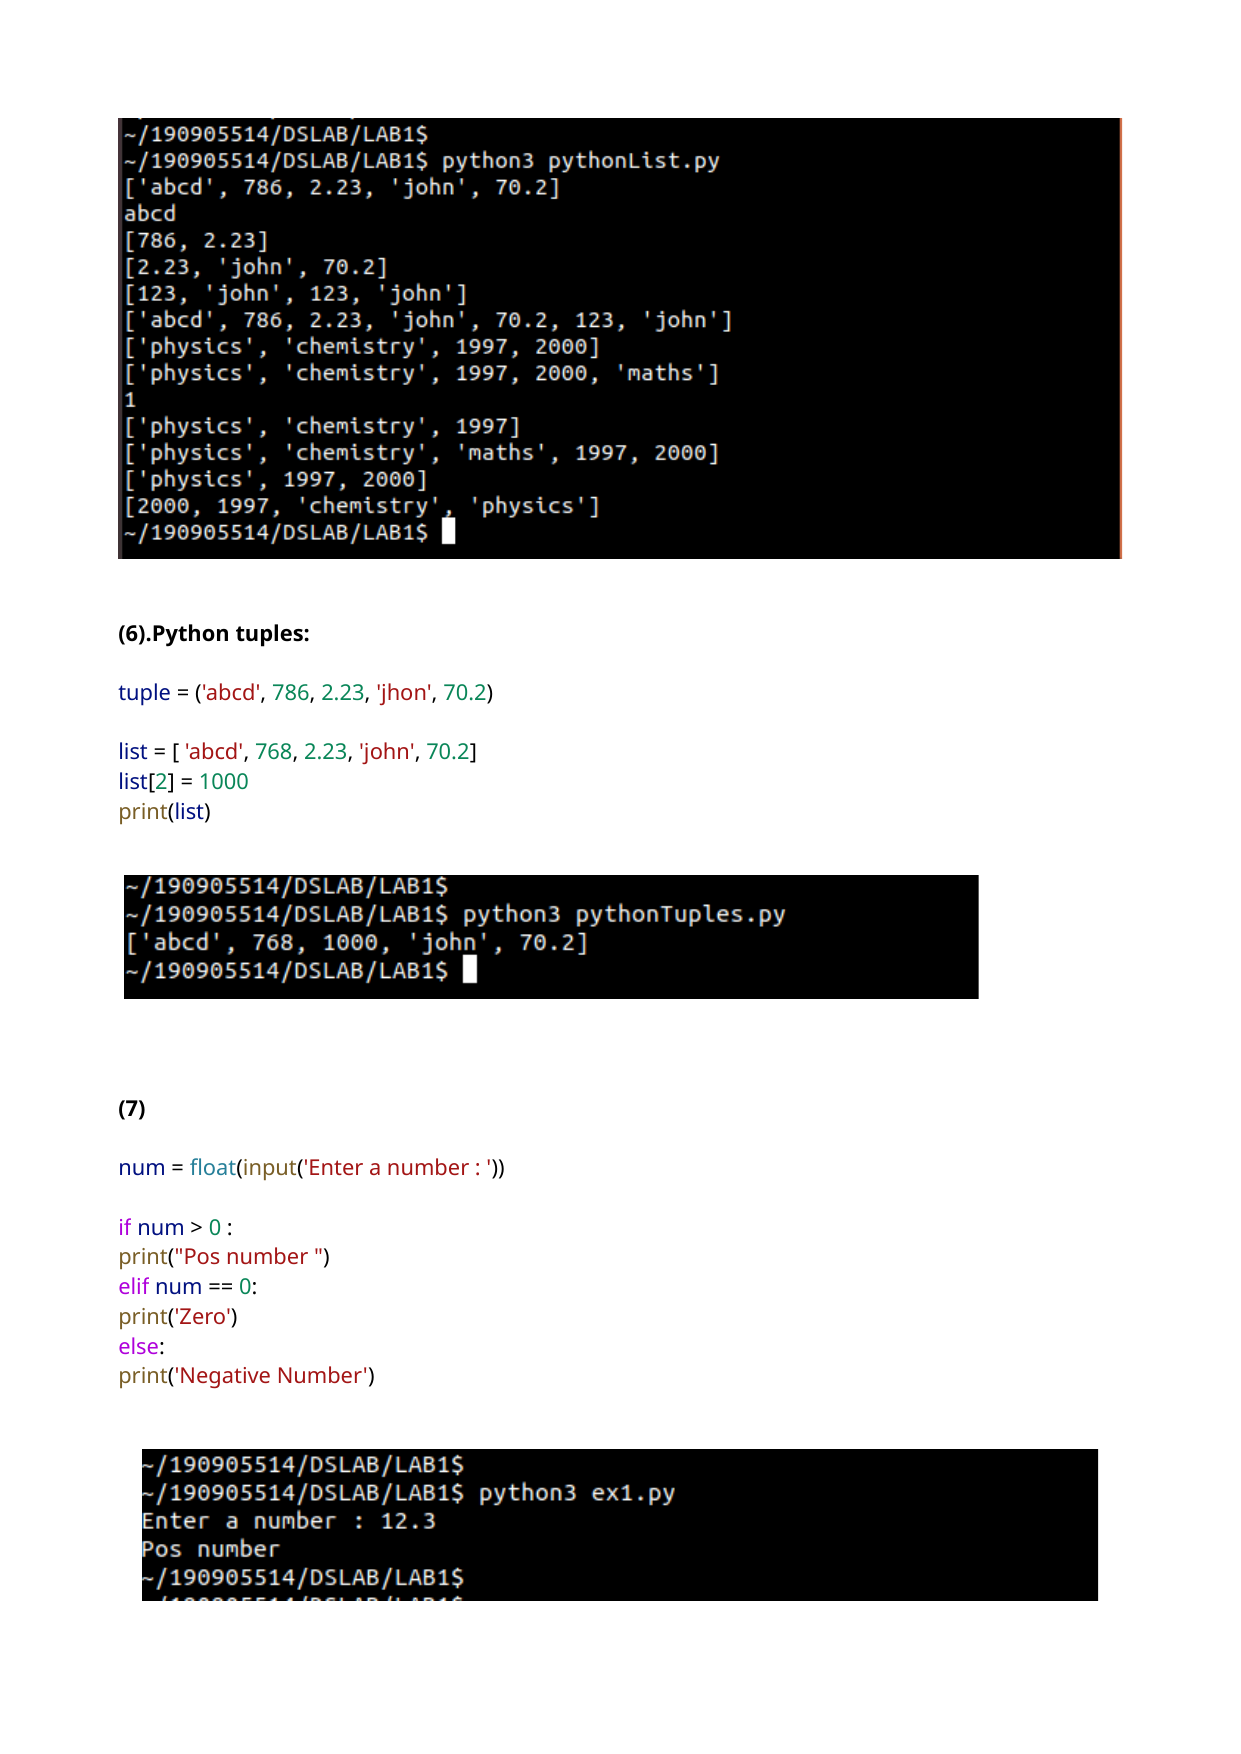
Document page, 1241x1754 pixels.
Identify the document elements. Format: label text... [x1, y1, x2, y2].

text elif num == 0: [118, 1271, 1122, 1301]
text else: [118, 1331, 1122, 1360]
text print('Zero') [118, 1301, 1122, 1331]
picture [142, 1449, 1099, 1601]
text if num > 0 : [118, 1211, 1122, 1241]
text print("Pos number ") [118, 1241, 1122, 1271]
text list = [ 'abcd', 768, 2.23, 'john', 70.2] [118, 736, 1122, 766]
text (7) [118, 1093, 1122, 1123]
text list[2] = 1000 [118, 766, 1122, 796]
text print(list) [118, 796, 1122, 825]
text print('Negative Number') [118, 1360, 1122, 1390]
text (6).Python tuples: [118, 617, 1122, 647]
picture [124, 875, 979, 999]
picture [118, 118, 1123, 559]
text num = float(input('Enter a number : ')) [118, 1152, 1122, 1182]
text tuple = ('abcd', 786, 2.23, 'jhon', 70.2) [118, 677, 1122, 707]
